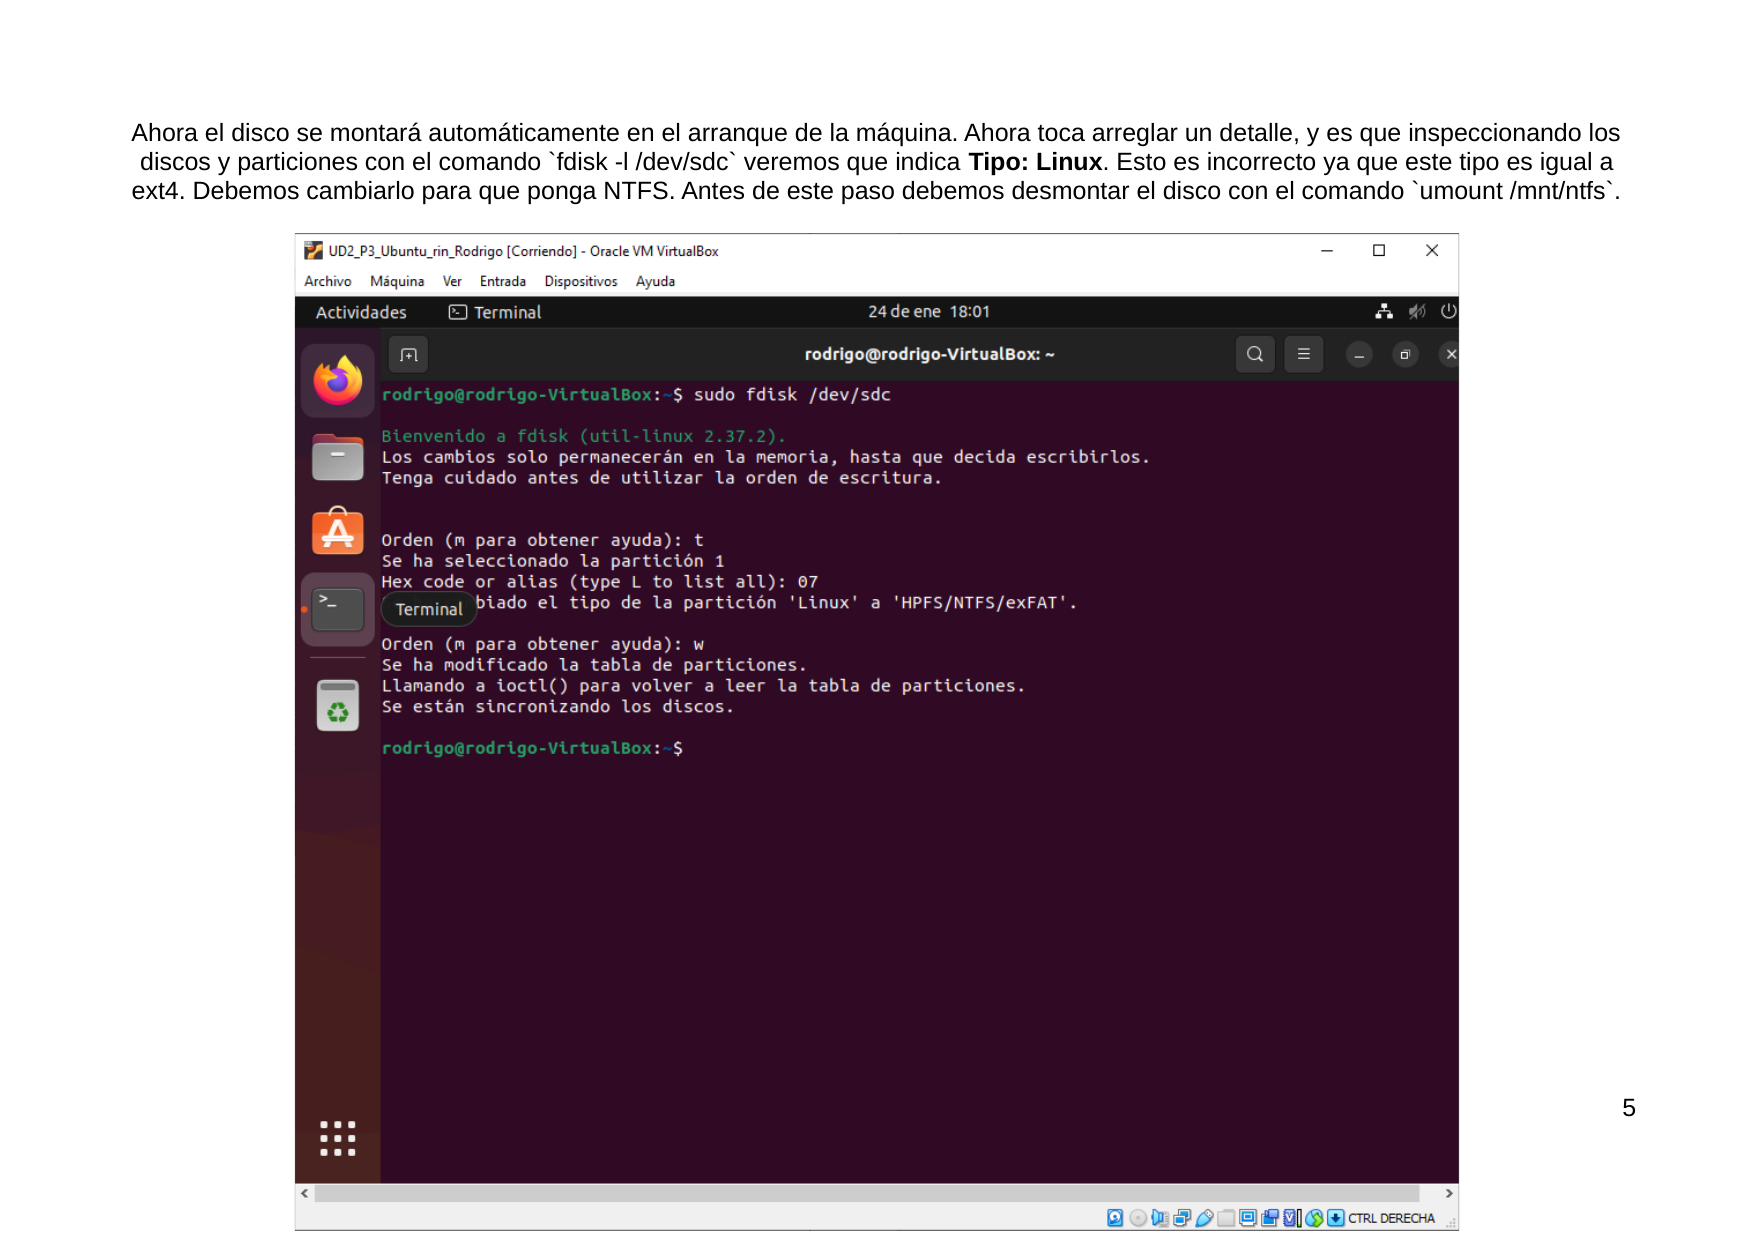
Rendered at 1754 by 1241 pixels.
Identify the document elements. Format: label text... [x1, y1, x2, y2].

text Ahora el disco se montará automáticamente en el arranque de la máquina. Ahora toca arreglar un detalle, y es que inspeccionando los discos y particiones con el comando `fdisk -l /dev/sdc` veremos que indica Tipo: Linux. Esto es incorrecto ya que este tipo es igual a ext4. Debemos cambiarlo para que ponga NTFS. Antes de este paso debemos desmontar el disco con el comando `umount /mnt/ntfs`. [118, 118, 1636, 204]
picture [294, 233, 1460, 1231]
